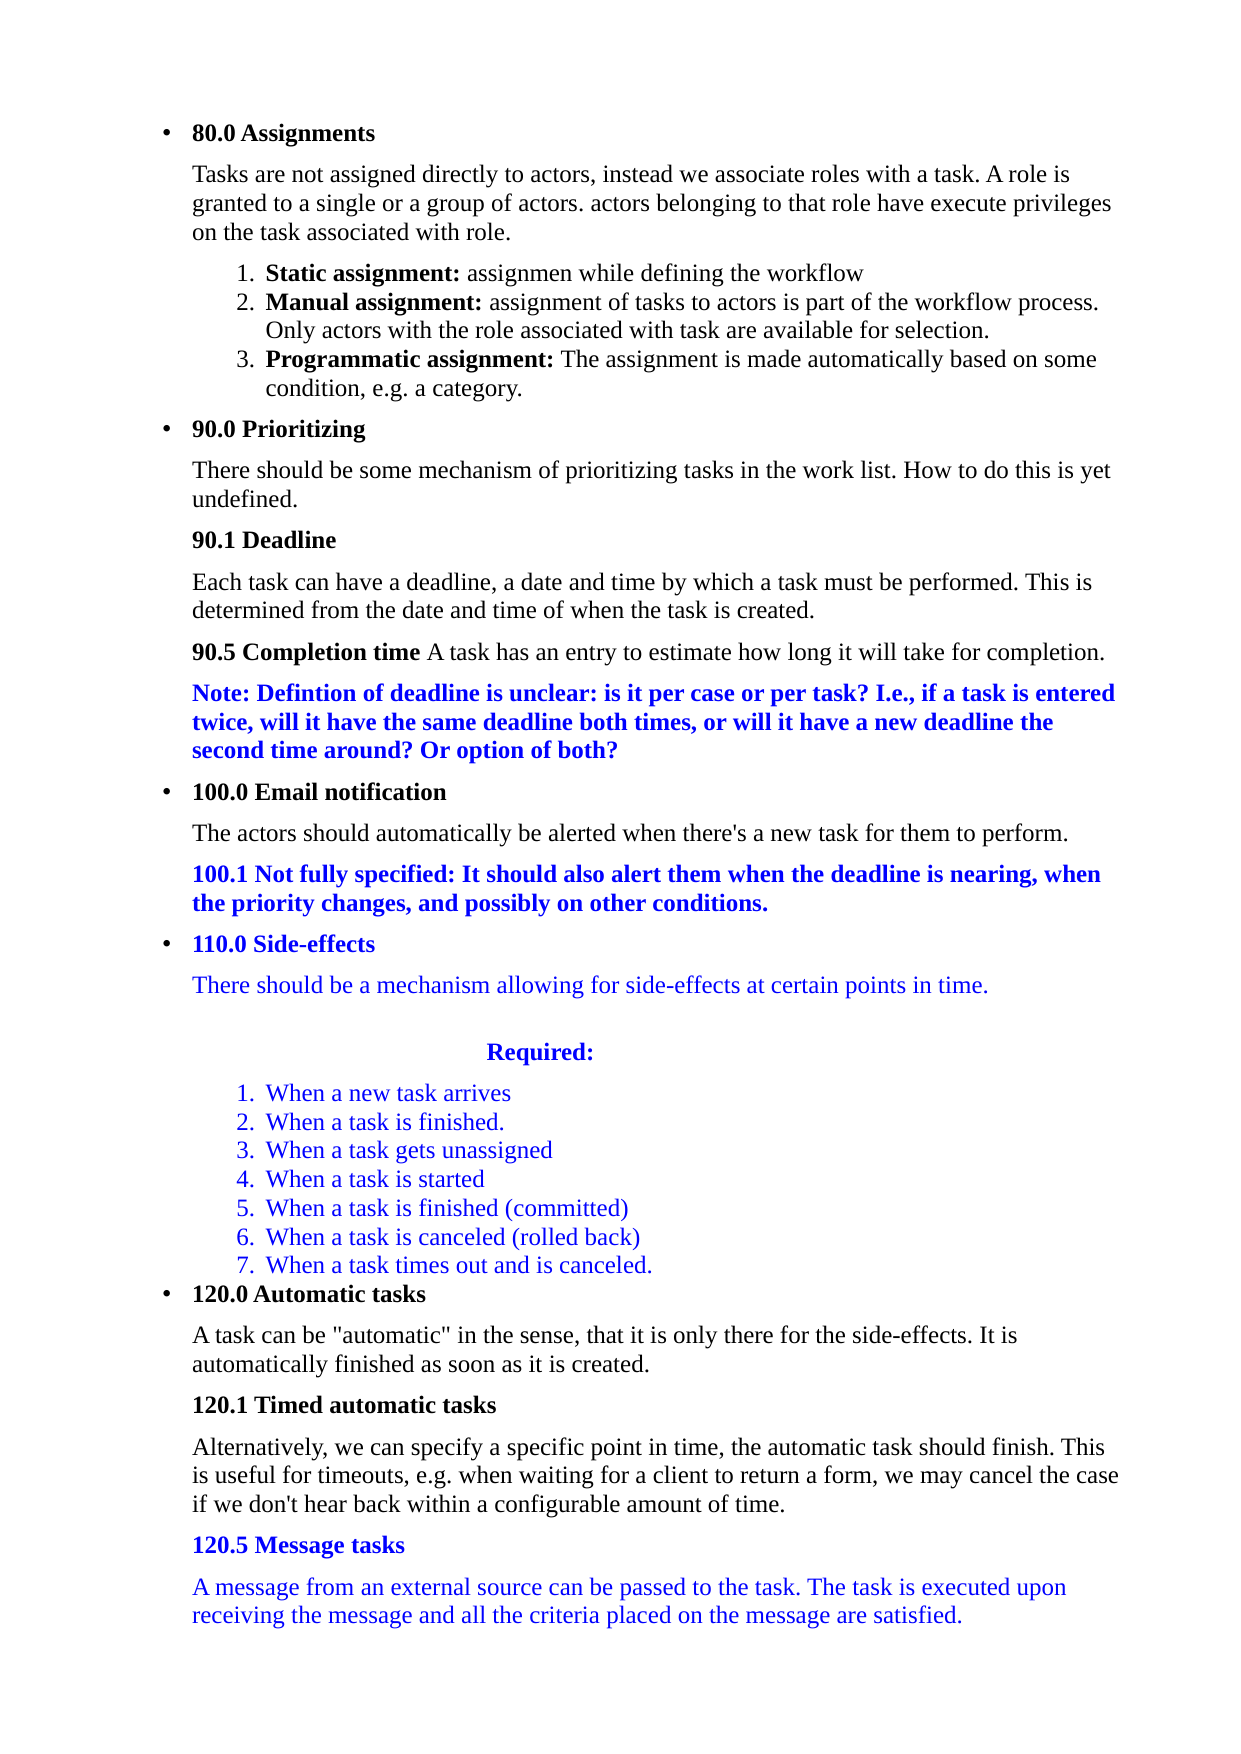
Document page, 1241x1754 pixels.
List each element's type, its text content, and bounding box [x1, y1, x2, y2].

list Manual assignment: assignment of tasks to actors is part of the workflow process. Only actors with the role associated with task are available for selection. [236, 287, 1122, 344]
list 100.1 Not fully specified: It should also alert them when the deadline is nearing, when the priority changes, and possibly on other conditions. [162, 859, 1122, 917]
list 90.5 Completion time A task has an entry to estimate how long it will take for completion. [162, 637, 1122, 666]
list 120.1 Timed automatic tasks [162, 1391, 1122, 1419]
list A message from an external source can be passed to the task. The task is executed upon receiving the message and all the criteria placed on the message are satisfied. [162, 1572, 1122, 1629]
list There should be a mechanism allowing for side-effects at certain points in time. [162, 971, 1122, 999]
list 120.0 Automatic tasks [162, 1279, 1122, 1308]
list When a task gets unassigned [236, 1136, 1122, 1164]
list There should be some mechanism of prioritizing tasks in the work list. How to do this is yet undefined. [162, 456, 1122, 513]
list When a task is finished. [236, 1107, 1122, 1136]
list Programmatic assignment: The assignment is made automatically based on some condition, e.g. a category. [236, 344, 1122, 402]
list 100.0 Email notification [162, 777, 1122, 806]
subtitle Required: [457, 1037, 1122, 1066]
list Tasks are not assigned directly to actors, instead we associate roles with a task. A role is granted to a single or a group of actors. actors belonging to that role have execute privileges on the task associated with role. [162, 159, 1122, 246]
list Each task can have a deadline, a date and time by which a task must be performed. This is determined from the date and time of when the task is created. [162, 567, 1122, 624]
list 120.5 Message tasks [162, 1531, 1122, 1559]
list The actors should automatically be alerted when there's a new task for them to perform. [162, 818, 1122, 847]
list Note: Defintion of deadline is unclear: is it per case or per task? I.e., if a task is entered twice, will it have the same deadline both times, or will it have a new deadline the second time around? Or option of both? [162, 678, 1122, 764]
list 110.0 Side-effects [162, 929, 1122, 958]
list 90.0 Prioritizing [162, 414, 1122, 443]
list Alternatively, we can specify a specific point in time, the automatic task should finish. This is useful for timeouts, e.g. when waiting for a client to return a form, we may cancel the case if we don't hear back within a configurable amount of time. [162, 1432, 1122, 1518]
list When a task times out and is canceled. [236, 1251, 1122, 1279]
list When a task is started [236, 1164, 1122, 1193]
list A task can be "automatic" in the sense, that it is only there for the side-effects. It is automatically finished as soon as it is created. [162, 1321, 1122, 1378]
list When a task is canceled (rolled back) [236, 1222, 1122, 1251]
list 80.0 Assignments [162, 118, 1122, 147]
list 90.1 Deadline [162, 526, 1122, 554]
list Static assignment: assignmen while defining the workflow [236, 258, 1122, 287]
list When a new task arrives [236, 1078, 1122, 1107]
list When a task is finished (committed) [236, 1193, 1122, 1222]
